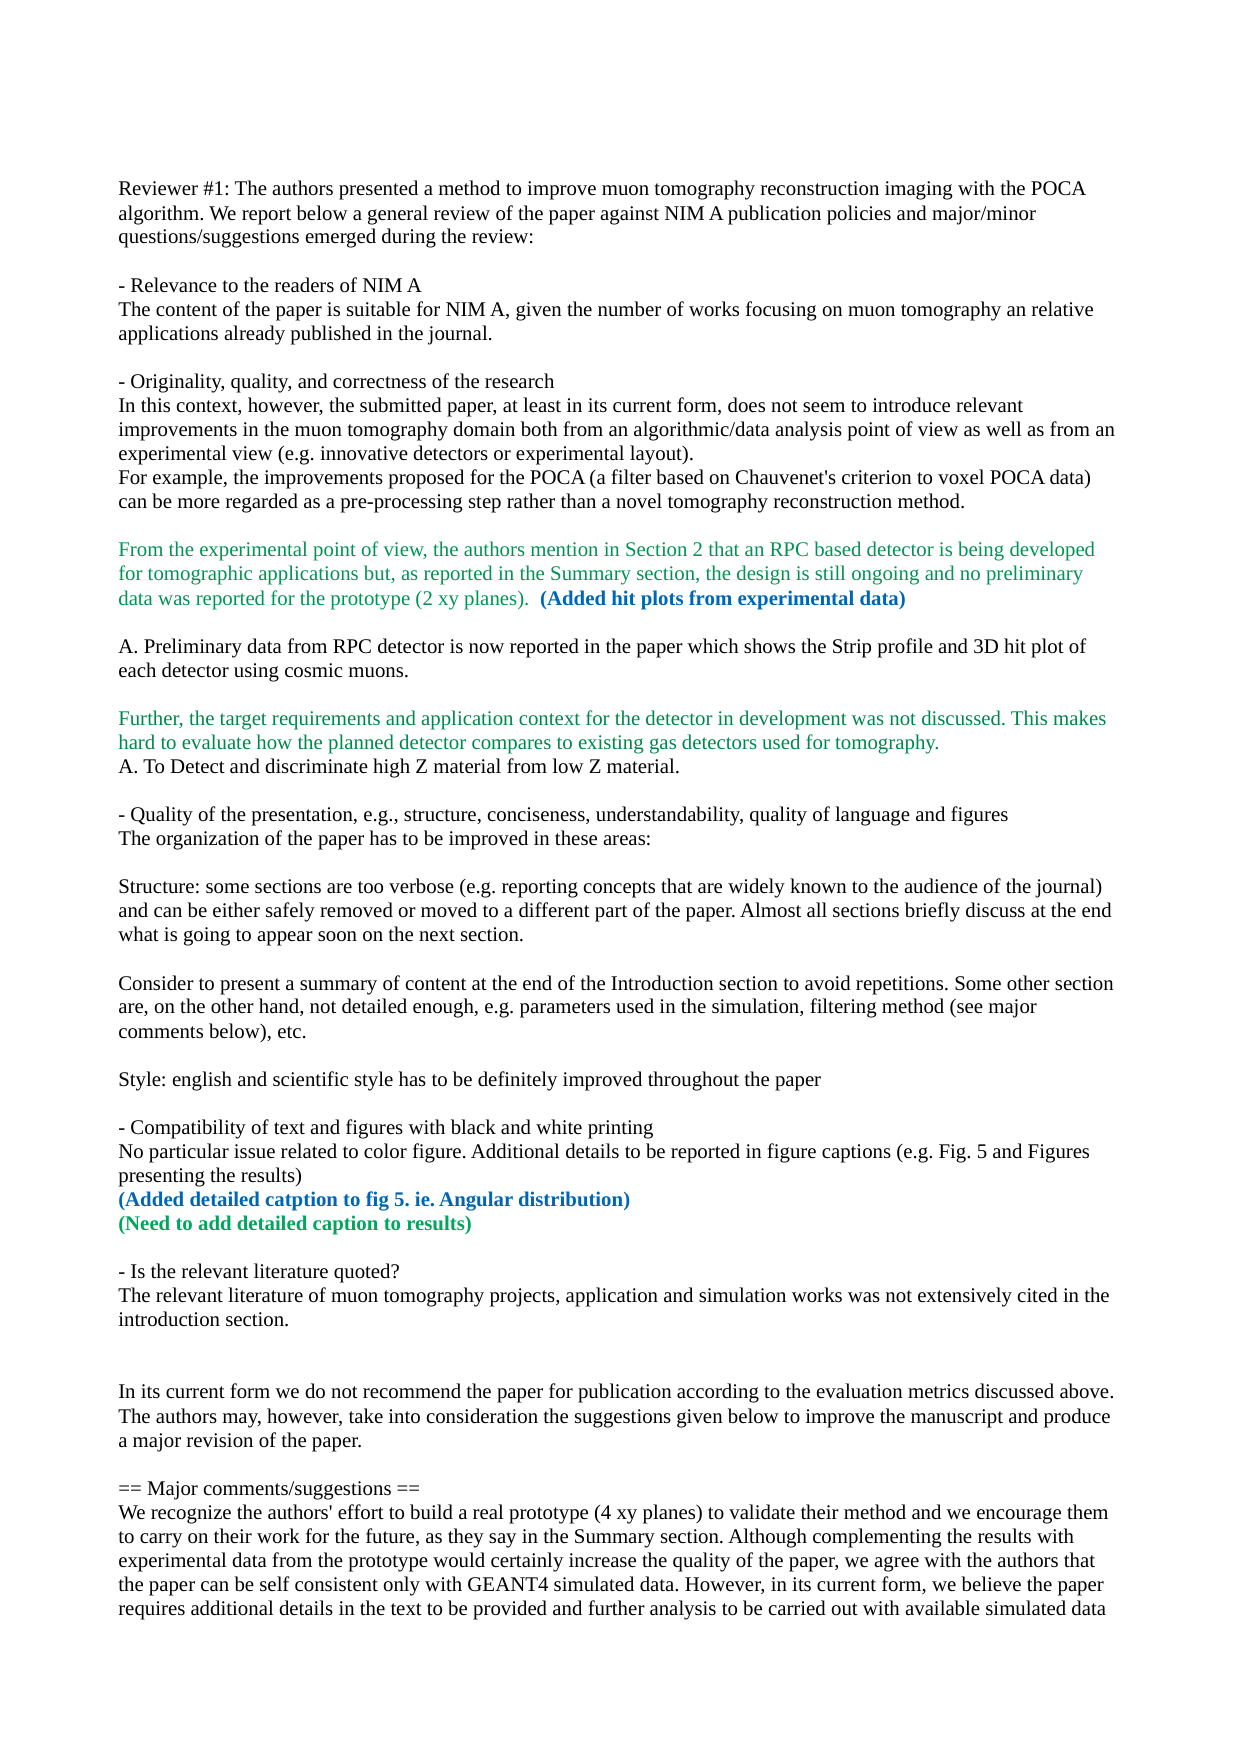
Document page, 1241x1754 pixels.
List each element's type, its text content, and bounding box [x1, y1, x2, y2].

text (Added detailed catption to fig 5. ie. Angular distribution) [118, 1187, 1122, 1211]
text Reviewer #1: The authors presented a method to improve muon tomography reconstruction imaging with the POCA algorithm. We report below a general review of the paper against NIM A publication policies and major/minor questions/suggestions emerged during the review: - Relevance to the readers of NIM A The content of the paper is suitable for NIM A, given the number of works focusing on muon tomography an relative applications already published in the journal. - Originality, quality, and correctness of the research In this context, however, the submitted paper, at least in its current form, does not seem to introduce relevant improvements in the muon tomography domain both from an algorithmic/data analysis point of view as well as from an experimental view (e.g. innovative detectors or experimental layout). For example, the improvements proposed for the POCA (a filter based on Chauvenet's criterion to voxel POCA data) can be more regarded as a pre-processing step rather than a novel tomography reconstruction method. [118, 176, 1122, 537]
text Consider to present a summary of content at the end of the Introduction section to avoid repetitions. Some other section are, on the other hand, not detailed enough, e.g. parameters used in the simulation, filtering method (see major comments below), etc. Style: english and scientific style has to be definitely improved throughout the paper - Compatibility of text and figures with black and white printing No particular issue related to color figure. Additional details to be reported in figure captions (e.g. Fig. 5 and Figures presenting the results) [118, 970, 1122, 1187]
text (Need to add detailed caption to results) - Is the relevant literature quoted? The relevant literature of muon tomography projects, application and simulation works was not extensively cited in the introduction section. In its current form we do not recommend the paper for publication according to the evaluation metrics discussed above. The authors may, however, take into consideration the suggestions given below to improve the manuscript and produce a major revision of the paper. == Major comments/suggestions == We recognize the authors' effort to build a real prototype (4 xy planes) to validate their method and we encourage them to carry on their work for the future, as they say in the Summary section. Although complementing the results with experimental data from the prototype would certainly increase the quality of the paper, we agree with the authors that the paper can be self consistent only with GEANT4 simulated data. However, in its current form, we believe the paper requires additional details in the text to be provided and further analysis to be carried out with available simulated data [118, 1211, 1122, 1620]
text A. Preliminary data from RPC detector is now reported in the paper which shows the Strip profile and 3D hit plot of each detector using cosmic muons. [118, 633, 1122, 682]
text A. To Detect and discriminate high Z material from low Z material. - Quality of the presentation, e.g., structure, conciseness, understandability, quality of language and figures The organization of the paper has to be improved in these areas: Structure: some sections are too verbose (e.g. reporting concepts that are widely known to the audience of the journal) and can be either safely removed or moved to a different part of the paper. Almost all sections briefly discuss at the end what is going to appear soon on the next section. [118, 754, 1122, 946]
text From the experimental point of view, the authors mention in Section 2 that an RPC based detector is being developed for tomographic applications but, as reported in the Summary section, the design is still ongoing and no preliminary data was reported for the prototype (2 xy planes). (Added hit plots from experimental data) [118, 537, 1122, 609]
text Further, the target requirements and application context for the detector in development was not discussed. This makes hard to evaluate how the planned detector compares to existing gas detectors used for tomography. [118, 706, 1122, 754]
